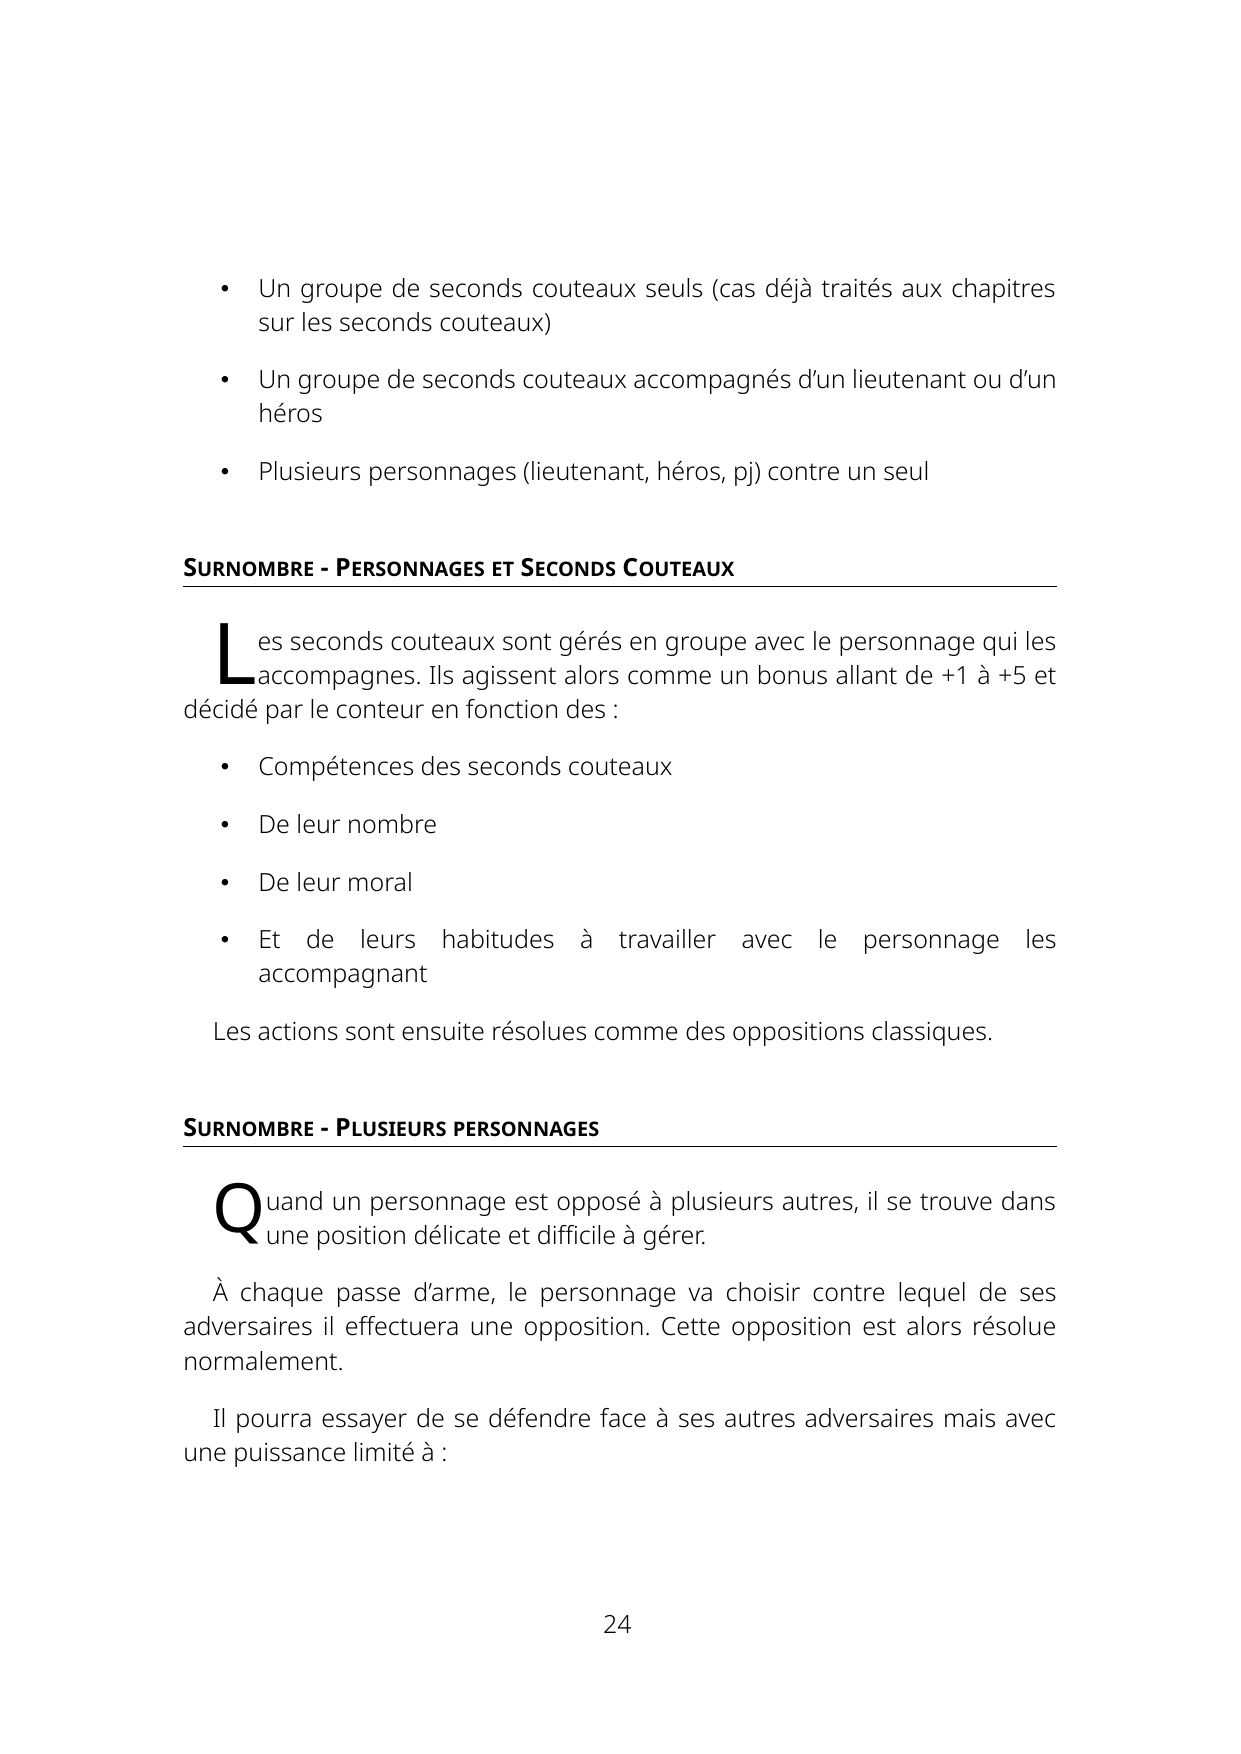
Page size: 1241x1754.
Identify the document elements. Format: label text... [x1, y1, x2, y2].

text Il pourra essayer de se défendre face à ses autres adversaires mais avec une puissance limité à : [183, 1401, 1057, 1469]
subtitle Surnombre - Plusieurs personnages [183, 1109, 1057, 1146]
list De leur nombre [221, 807, 1057, 841]
text Les seconds couteaux sont gérés en groupe avec le personnage qui les accompagnes. Ils agissent alors comme un bonus allant de +1 à +5 et décidé par le conteur en fonction des : [183, 623, 1057, 726]
subtitle Surnombre - Personnages et Seconds Couteaux [183, 549, 1057, 586]
list Compétences des seconds couteaux [221, 749, 1057, 783]
list Un groupe de seconds couteaux accompagnés d’un lieutenant ou d’un héros [221, 362, 1057, 430]
list Plusieurs personnages (lieutenant, héros, pj) contre un seul [221, 453, 1057, 488]
list De leur moral [221, 864, 1057, 898]
text À chaque passe d’arme, le personnage va choisir contre lequel de ses adversaires il effectuera une opposition. Cette opposition est alors résolue normalement. [183, 1275, 1057, 1377]
text Quand un personnage est opposé à plusieurs autres, il se trouve dans une position délicate et difficile à gérer. [183, 1183, 1057, 1251]
list Un groupe de seconds couteaux seuls (cas déjà traités aux chapitres sur les seconds couteaux) [221, 270, 1057, 338]
text Les actions sont ensuite résolues comme des oppositions classiques. [183, 1013, 1057, 1048]
list Et de leurs habitudes à travailler avec le personnage les accompagnant [221, 922, 1057, 990]
